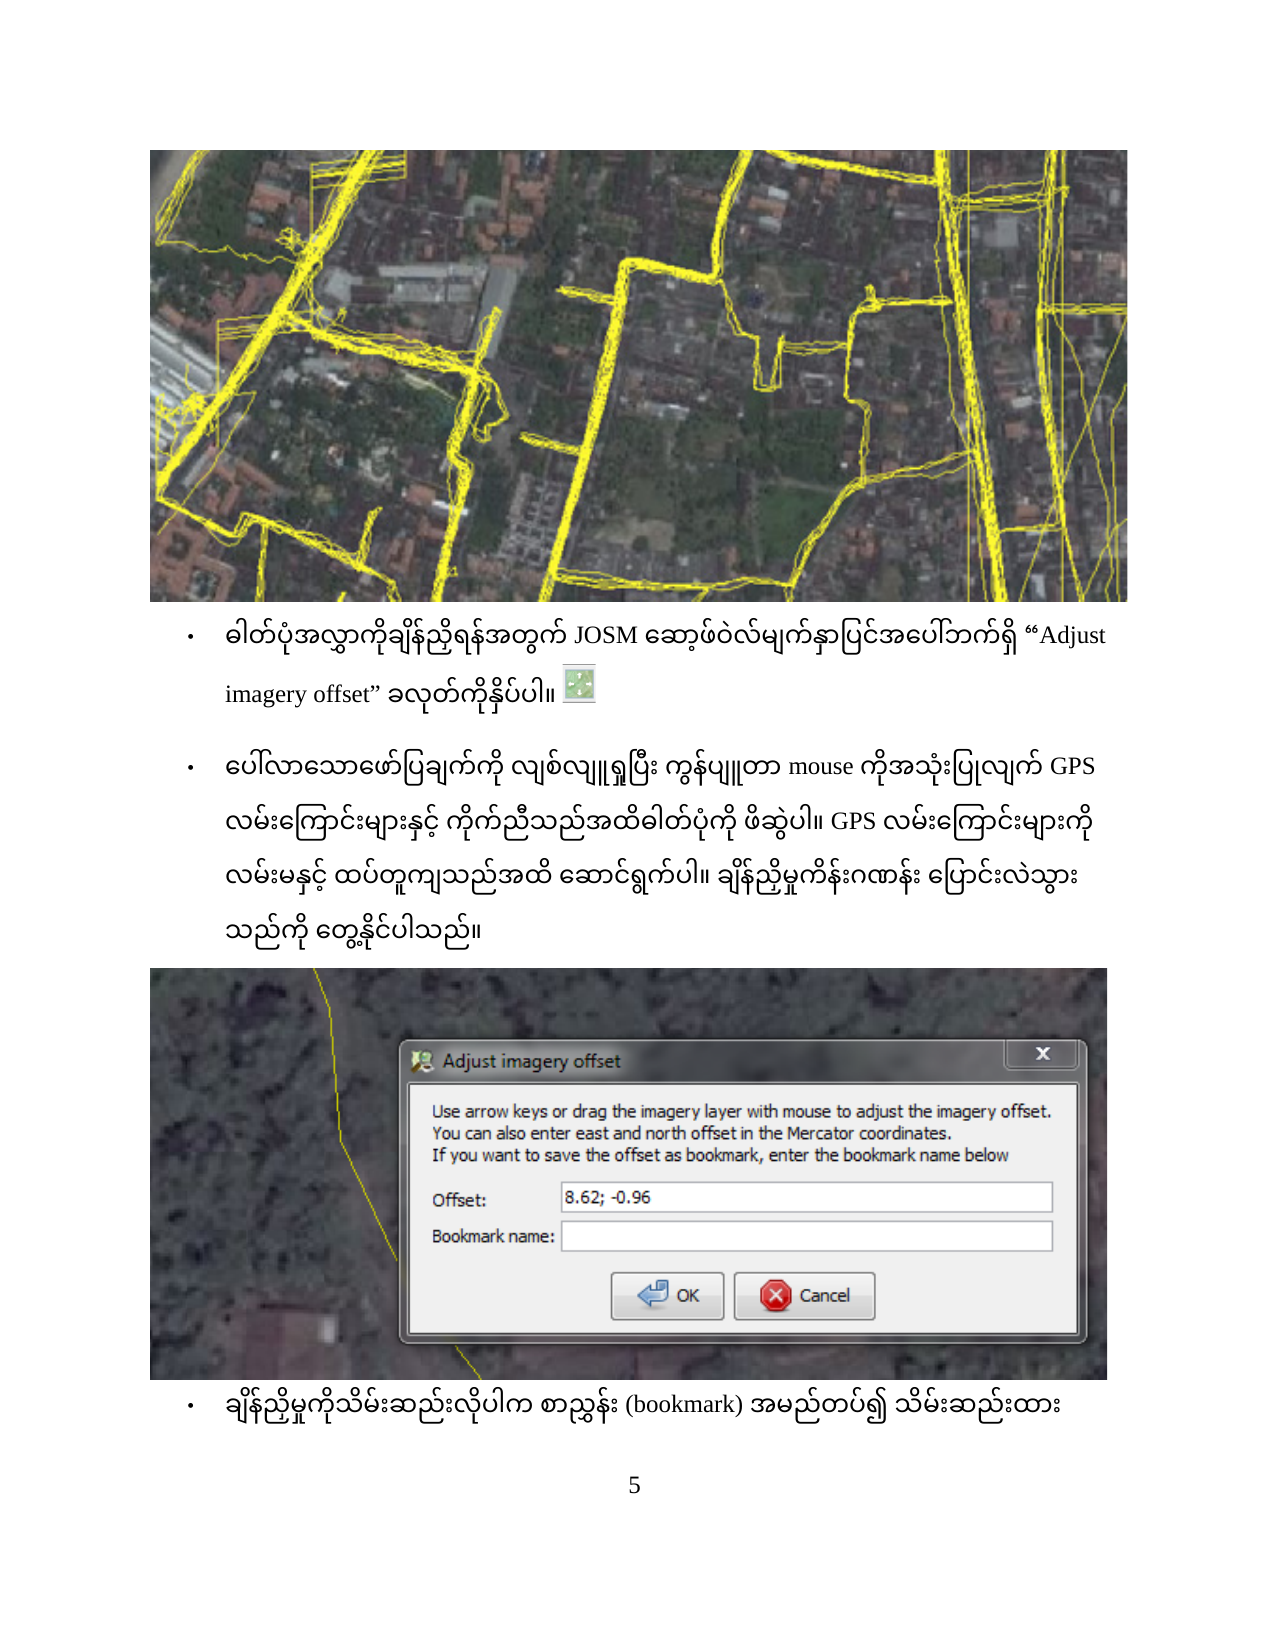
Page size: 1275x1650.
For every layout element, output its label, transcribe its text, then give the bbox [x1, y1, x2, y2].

list ဓါတ်ပုံအလွှာကိုချိန်ညှိရန်အတွက် JOSM ဆော့ဖ်ဝဲလ်မျက်နှာပြင်အပေါ်ဘက်ရှိ “Adjust imagery offset” ခလုတ်ကိုနှိပ်ပါ။ [187, 610, 1125, 724]
list ချိန်ညှိမှုကိုသိမ်းဆည်းလိုပါက စာညွှန်း (bookmark) အမည်တပ်၍ သိမ်းဆည်းထား [187, 1380, 1125, 1434]
picture [150, 150, 1128, 602]
list ပေါ်လာသောဖော်ပြချက်ကို လျစ်လျူရှုပြီး ကွန်ပျူတာ mouse ကိုအသုံးပြုလျက် GPS လမ်းကြောင်းများနှင့် ကိုက်ညီသည်အထိဓါတ်ပုံကို ဖိဆွဲပါ။ GPS လမ်းကြောင်းများကိုလမ်းမနှင့် ထပ်တူကျသည်အထိ ဆောင်ရွက်ပါ။ ချိန်ညှိမှုကိန်းဂဏန်း ပြောင်းလဲသွားသည်ကို တွေ့နိုင်ပါသည်။ [187, 742, 1125, 960]
picture [150, 968, 1108, 1380]
picture [562, 664, 596, 703]
